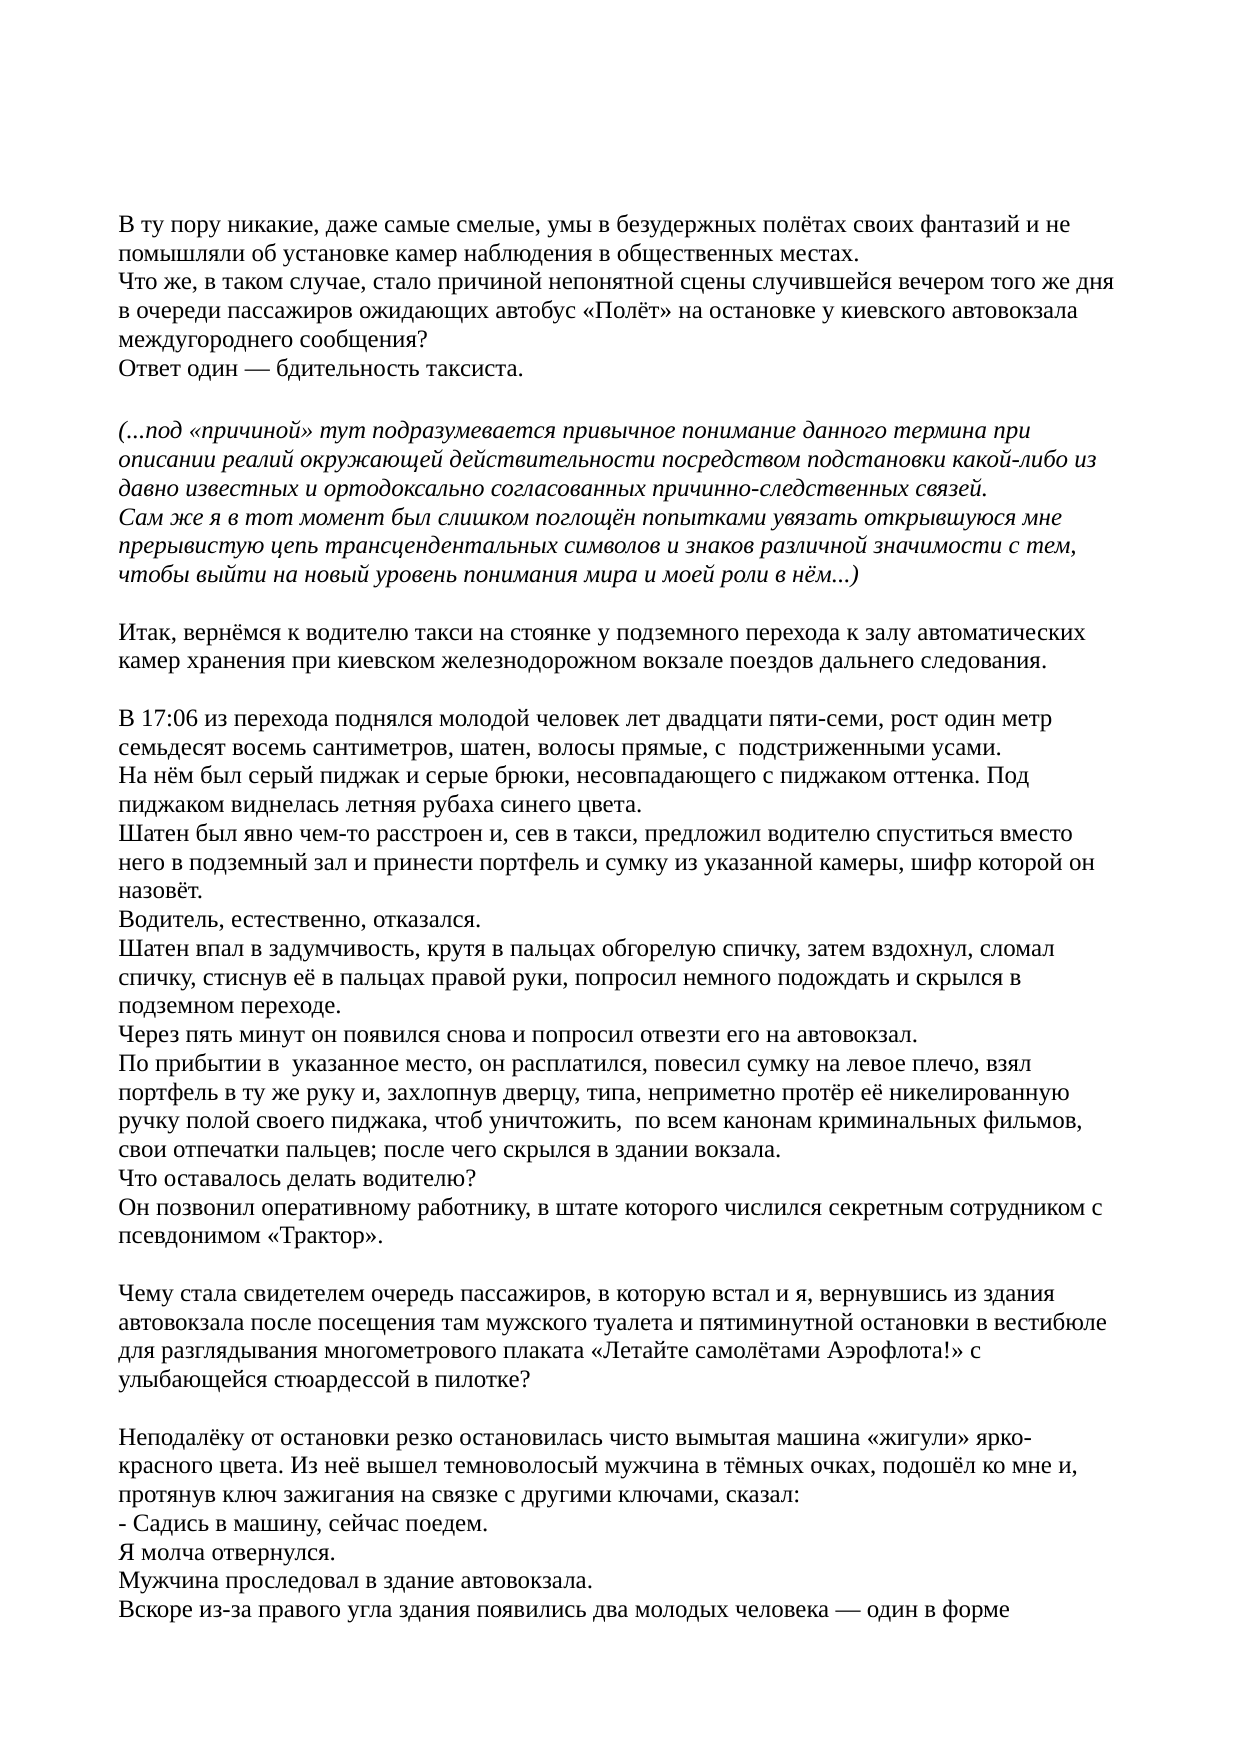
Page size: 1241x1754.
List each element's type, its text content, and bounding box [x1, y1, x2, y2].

text Ответ один — бдительность таксиста. [118, 353, 1122, 381]
text По прибытии в указанное место, он расплатился, повесил сумку на левое плечо, взял портфель в ту же руку и, захлопнув дверцу, типа, неприметно протёр её никелированную ручку полой своего пиджака, чтоб уничтожить, по всем канонам криминальных фильмов, свои отпечатки пальцев; после чего скрылся в здании вокзала. [118, 1048, 1122, 1163]
text Я молча отвернулся. [118, 1537, 1122, 1566]
text Что же, в таком случае, стало причиной непонятной сцены случившейся вечером того же дня в очереди пассажиров ожидающих автобус «Полёт» на остановке у киевского автовокзала междугороднего сообщения? [118, 266, 1122, 353]
text - Садись в машину, сейчас поедем. [118, 1508, 1122, 1537]
text Неподалёку от остановки резко остановилась чисто вымытая машина «жигули» ярко-красного цвета. Из неё вышел темноволосый мужчина в тёмных очках, подошёл ко мне и, протянув ключ зажигания на связке с другими ключами, сказал: [118, 1422, 1122, 1508]
text Мужчина проследовал в здание автовокзала. [118, 1566, 1122, 1594]
text В ту пору никакие, даже самые смелые, умы в безудержных полётах своих фантазий и не помышляли об установке камер наблюдения в общественных местах. [118, 209, 1122, 266]
text Шатен впал в задумчивость, крутя в пальцах обгорелую спичку, затем вздохнул, сломал спичку, стиснув её в пальцах правой руки, попросил немного подождать и скрылся в подземном переходе. [118, 933, 1122, 1019]
text Сам же я в тот момент был слишком поглощён попытками увязать открывшуюся мне прерывистую цепь трансцендентальных символов и знаков различной значимости с тем, чтобы выйти на новый уровень понимания мира и моей роли в нём...) [118, 502, 1122, 588]
text На нём был серый пиджак и серые брюки, несовпадающего с пиджаком оттенка. Под пиджаком виднелась летняя рубаха синего цвета. [118, 761, 1122, 818]
text В 17:06 из перехода поднялся молодой человек лет двадцати пяти-семи, рост один метр семьдесят восемь сантиметров, шатен, волосы прямые, с подстриженными усами. [118, 703, 1122, 761]
text Через пять минут он появился снова и попросил отвезти его на автовокзал. [118, 1019, 1122, 1048]
text Водитель, естественно, отказался. [118, 904, 1122, 933]
text Шатен был явно чем-то расстроен и, сев в такси, предложил водителю спуститься вместо него в подземный зал и принести портфель и сумку из указанной камеры, шифр которой он назовёт. [118, 818, 1122, 904]
text Вскоре из-за правого угла здания появились два молодых человека — один в форме [118, 1594, 1122, 1623]
text Он позвонил оперативному работнику, в штате которого числился секретным сотрудником с псевдонимом «Трактор». [118, 1192, 1122, 1249]
text Что оставалось делать водителю? [118, 1163, 1122, 1192]
text (...под «причиной» тут подразумевается привычное понимание данного термина при описании реалий окружающей действительности посредством подстановки какой-либо из давно известных и ортодоксально согласованных причинно-следственных связей. [118, 416, 1122, 502]
text Итак, вернёмся к водителю такси на стоянке у подземного перехода к залу автоматических камер хранения при киевском железнодорожном вокзале поездов дальнего следования. [118, 617, 1122, 674]
text Чему стала свидетелем очередь пассажиров, в которую встал и я, вернувшись из здания автовокзала после посещения там мужского туалета и пятиминутной остановки в вестибюле для разглядывания многометрового плаката «Летайте самолётами Аэрофлота!» с улыбающейся стюардессой в пилотке? [118, 1278, 1122, 1393]
